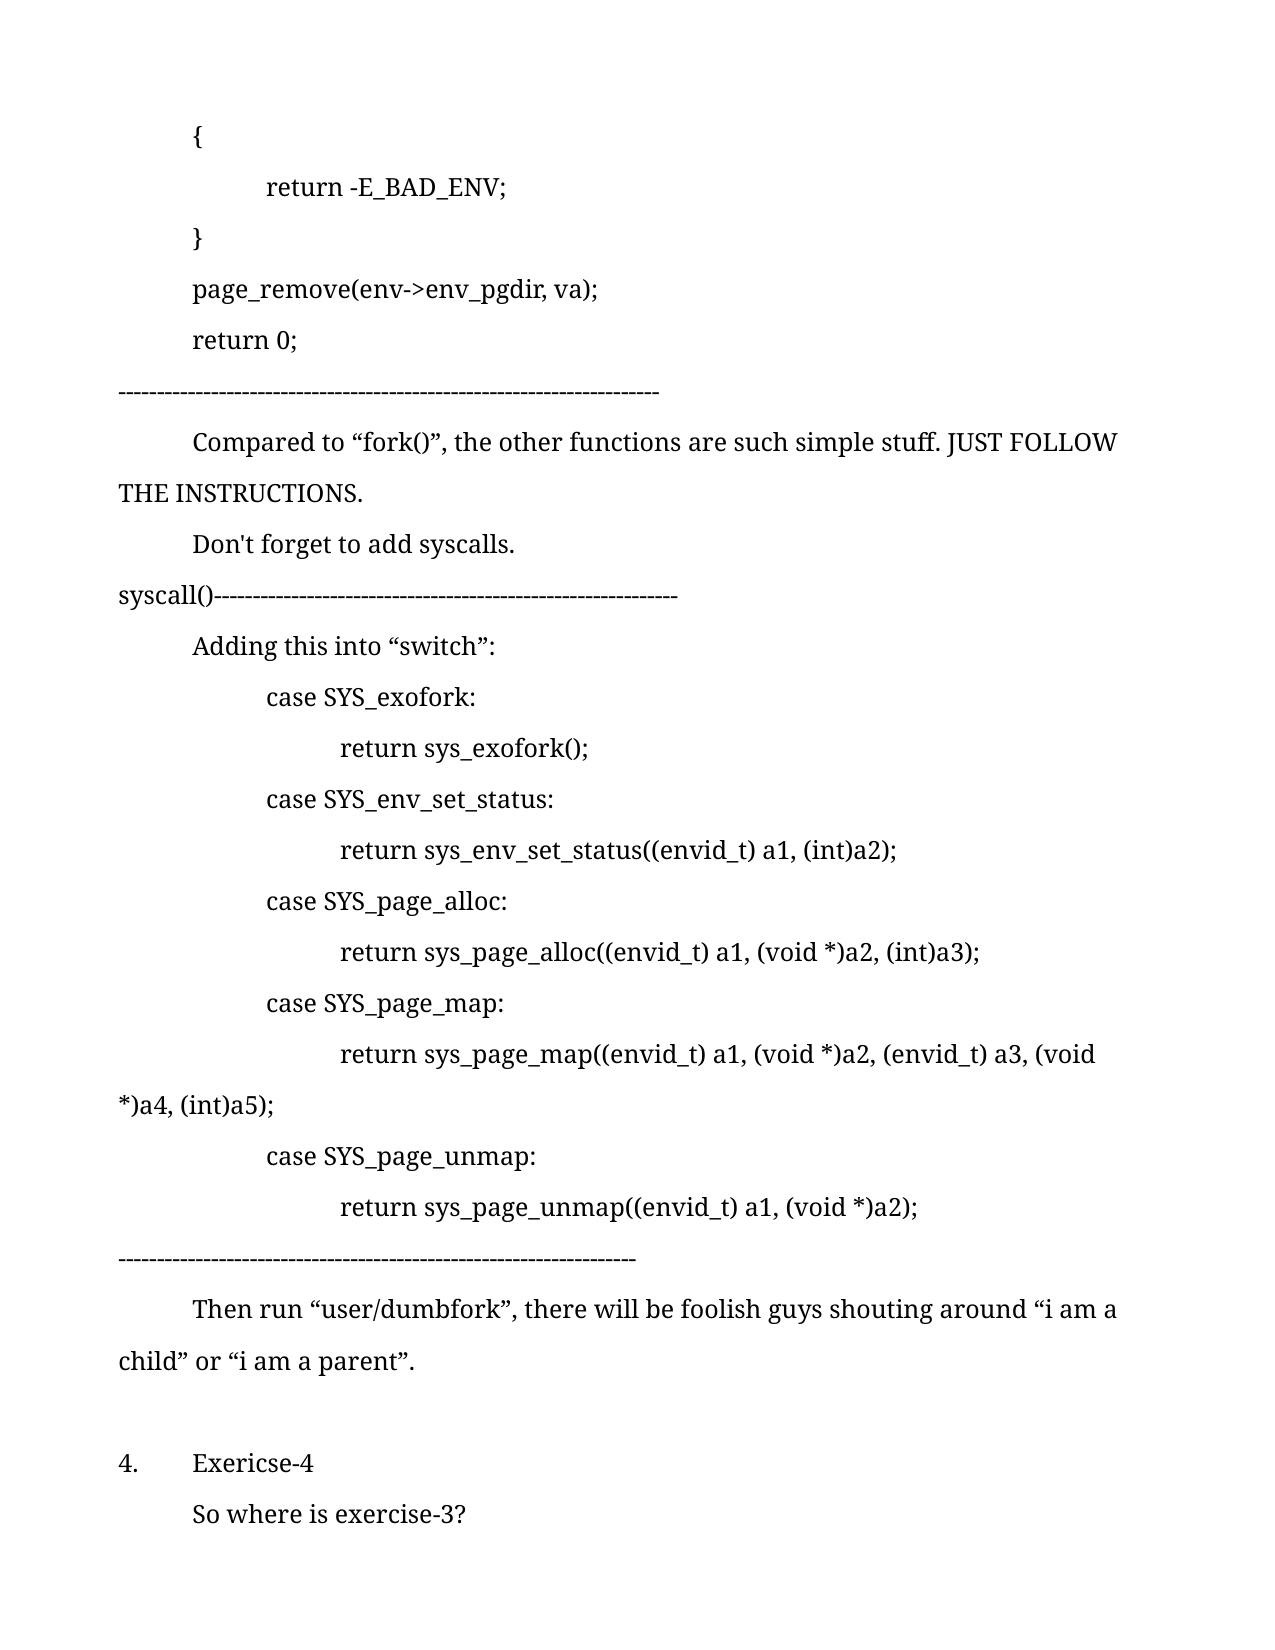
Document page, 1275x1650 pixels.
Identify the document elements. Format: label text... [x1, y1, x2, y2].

text case SYS_page_unmap: [118, 1139, 1157, 1173]
text page_remove(env->env_pgdir, va); [118, 271, 1157, 305]
text return sys_exofork(); [118, 731, 1157, 765]
text return sys_page_map((envid_t) a1, (void *)a2, (envid_t) a3, (void *)a4, (int)a5); [118, 1037, 1157, 1122]
text return sys_page_alloc((envid_t) a1, (void *)a2, (int)a3); [118, 935, 1157, 969]
text return sys_page_unmap((envid_t) a1, (void *)a2); ------------------------------------------------------------------- Then run “user/dumbfork”, there will be foolish guys shouting around “i am a child” or “i am a parent”. 4. Exericse-4 So where is exercise-3? [118, 1190, 1157, 1530]
text { [118, 118, 1157, 152]
text case SYS_env_set_status: [118, 782, 1157, 816]
text } [118, 220, 1157, 254]
text return 0; ---------------------------------------------------------------------- Compared to “fork()”, the other functions are such simple stuff. JUST FOLLOW THE INSTRUCTIONS. Don't forget to add syscalls. syscall()------------------------------------------------------------ Adding this into “switch”: case SYS_exofork: [118, 322, 1157, 714]
text case SYS_page_map: [118, 986, 1157, 1020]
text return -E_BAD_ENV; [118, 169, 1157, 203]
text case SYS_page_alloc: [118, 884, 1157, 918]
text return sys_env_set_status((envid_t) a1, (int)a2); [118, 833, 1157, 867]
